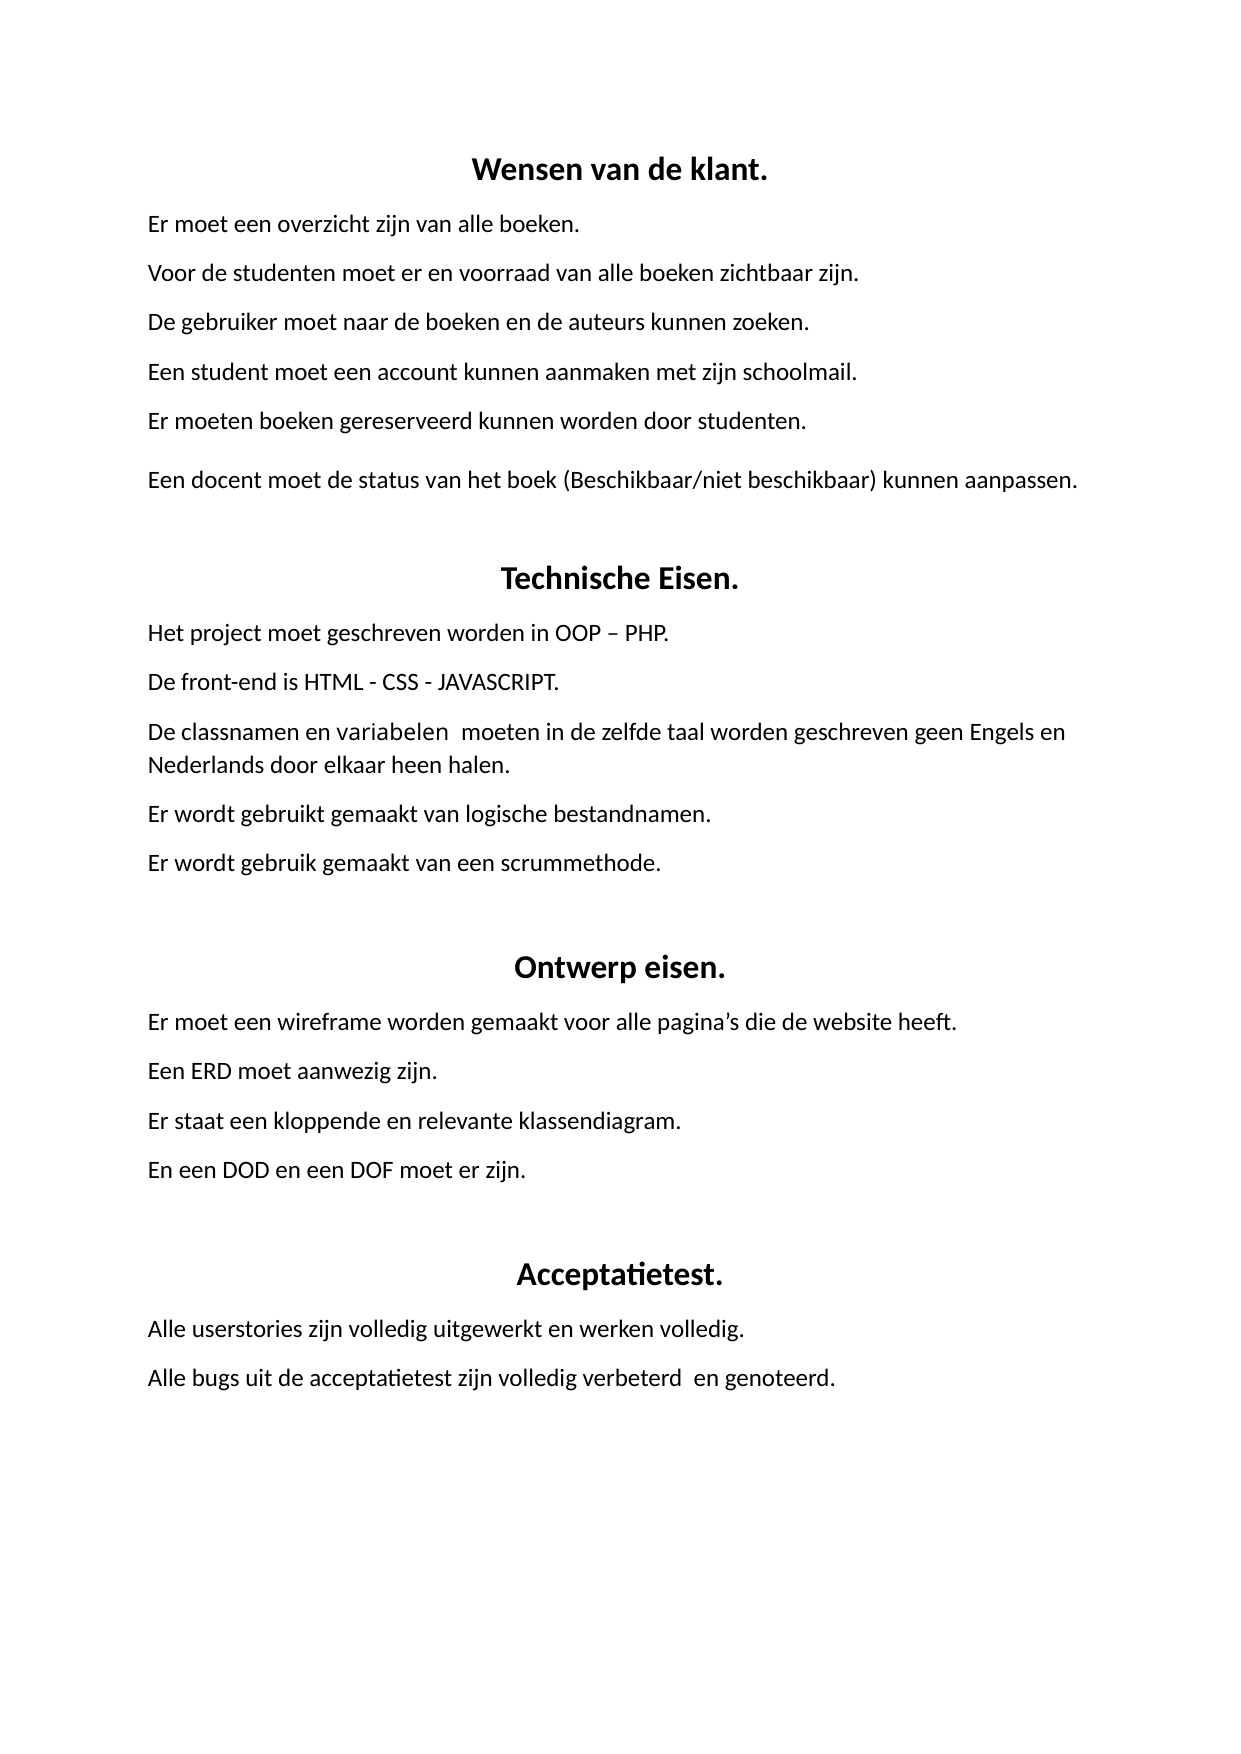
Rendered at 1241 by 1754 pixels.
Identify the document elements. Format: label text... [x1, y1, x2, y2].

text Alle bugs uit de acceptatietest zijn volledig verbeterd en genoteerd. [148, 1362, 1093, 1393]
text Er moet een wireframe worden gemaakt voor alle pagina’s die de website heeft. [148, 1006, 1093, 1037]
text De front-end is HTML - CSS - JAVASCRIPT. [148, 666, 1093, 697]
text Acceptatietest. [148, 1253, 1093, 1293]
text Wensen van de klant. [148, 148, 1093, 188]
text Ontwerp eisen. [148, 946, 1093, 987]
text Een docent moet de status van het boek (Beschikbaar/niet beschikbaar) kunnen aanpassen. [148, 464, 1093, 495]
text Voor de studenten moet er en voorraad van alle boeken zichtbaar zijn. [148, 257, 1093, 288]
text Er wordt gebruik gemaakt van een scrummethode. [148, 847, 1093, 878]
text Het project moet geschreven worden in OOP – PHP. [148, 617, 1093, 648]
text Er wordt gebruikt gemaakt van logische bestandnamen. [148, 798, 1093, 829]
text Een student moet een account kunnen aanmaken met zijn schoolmail. [148, 356, 1093, 386]
text Er moeten boeken gereserveerd kunnen worden door studenten. [148, 405, 1093, 435]
text De gebruiker moet naar de boeken en de auteurs kunnen zoeken. [148, 306, 1093, 337]
text Er staat een kloppende en relevante klassendiagram. [148, 1105, 1093, 1135]
text Technische Eisen. [148, 557, 1093, 598]
text En een DOD en een DOF moet er zijn. [148, 1154, 1093, 1184]
text Een ERD moet aanwezig zijn. [148, 1056, 1093, 1086]
text Er moet een overzicht zijn van alle boeken. [148, 208, 1093, 238]
text Alle userstories zijn volledig uitgewerkt en werken volledig. [148, 1313, 1093, 1343]
text De classnamen en variabelen moeten in de zelfde taal worden geschreven geen Engels en Nederlands door elkaar heen halen. [148, 716, 1093, 779]
